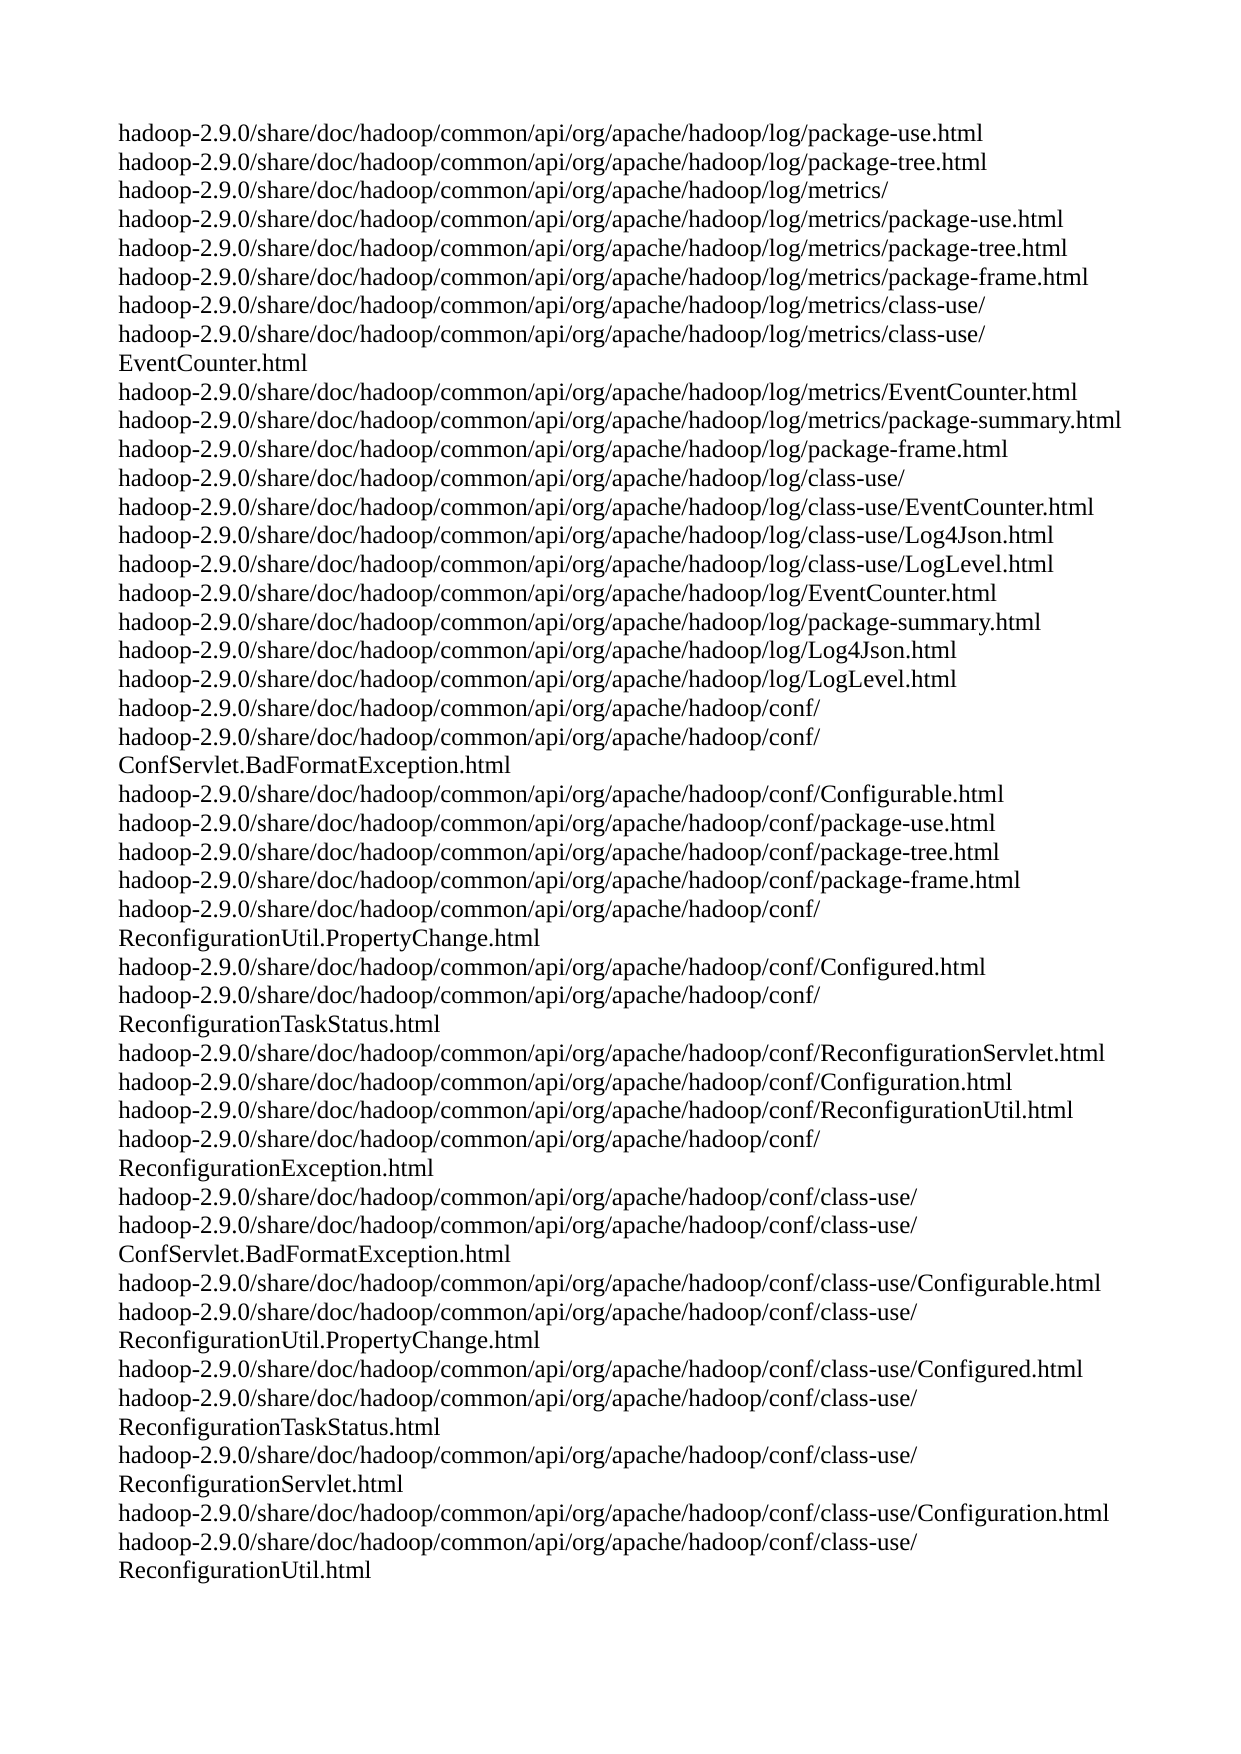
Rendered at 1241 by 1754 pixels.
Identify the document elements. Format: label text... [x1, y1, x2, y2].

text hadoop-2.9.0/share/doc/hadoop/common/api/org/apache/hadoop/log/LogLevel.html [118, 664, 1122, 693]
text hadoop-2.9.0/share/doc/hadoop/common/api/org/apache/hadoop/log/class-use/Log4Json.html [118, 521, 1122, 549]
text hadoop-2.9.0/share/doc/hadoop/common/api/org/apache/hadoop/conf/ [118, 693, 1122, 722]
text hadoop-2.9.0/share/doc/hadoop/common/api/org/apache/hadoop/log/EventCounter.html [118, 578, 1122, 607]
text hadoop-2.9.0/share/doc/hadoop/common/api/org/apache/hadoop/conf/class-use/ReconfigurationTaskStatus.html [118, 1383, 1122, 1441]
text hadoop-2.9.0/share/doc/hadoop/common/api/org/apache/hadoop/log/metrics/package-tree.html [118, 233, 1122, 262]
text hadoop-2.9.0/share/doc/hadoop/common/api/org/apache/hadoop/log/metrics/class-use/ [118, 291, 1122, 319]
text hadoop-2.9.0/share/doc/hadoop/common/api/org/apache/hadoop/log/class-use/LogLevel.html [118, 549, 1122, 578]
text hadoop-2.9.0/share/doc/hadoop/common/api/org/apache/hadoop/log/metrics/EventCounter.html [118, 377, 1122, 406]
text hadoop-2.9.0/share/doc/hadoop/common/api/org/apache/hadoop/conf/ReconfigurationUtil.html [118, 1096, 1122, 1124]
text hadoop-2.9.0/share/doc/hadoop/common/api/org/apache/hadoop/conf/class-use/Configuration.html [118, 1498, 1122, 1527]
text hadoop-2.9.0/share/doc/hadoop/common/api/org/apache/hadoop/conf/ConfServlet.BadFormatException.html [118, 722, 1122, 779]
text hadoop-2.9.0/share/doc/hadoop/common/api/org/apache/hadoop/conf/class-use/ReconfigurationUtil.html [118, 1527, 1122, 1584]
text hadoop-2.9.0/share/doc/hadoop/common/api/org/apache/hadoop/conf/Configuration.html [118, 1067, 1122, 1096]
text hadoop-2.9.0/share/doc/hadoop/common/api/org/apache/hadoop/conf/package-tree.html [118, 837, 1122, 866]
text hadoop-2.9.0/share/doc/hadoop/common/api/org/apache/hadoop/log/metrics/package-summary.html [118, 406, 1122, 434]
text hadoop-2.9.0/share/doc/hadoop/common/api/org/apache/hadoop/log/package-frame.html [118, 434, 1122, 463]
text hadoop-2.9.0/share/doc/hadoop/common/api/org/apache/hadoop/log/package-use.html [118, 118, 1122, 147]
text hadoop-2.9.0/share/doc/hadoop/common/api/org/apache/hadoop/conf/Configured.html [118, 952, 1122, 981]
text hadoop-2.9.0/share/doc/hadoop/common/api/org/apache/hadoop/conf/ReconfigurationServlet.html [118, 1038, 1122, 1067]
text hadoop-2.9.0/share/doc/hadoop/common/api/org/apache/hadoop/conf/ReconfigurationException.html [118, 1124, 1122, 1182]
text hadoop-2.9.0/share/doc/hadoop/common/api/org/apache/hadoop/conf/ReconfigurationTaskStatus.html [118, 981, 1122, 1038]
text hadoop-2.9.0/share/doc/hadoop/common/api/org/apache/hadoop/conf/ReconfigurationUtil.PropertyChange.html [118, 894, 1122, 952]
text hadoop-2.9.0/share/doc/hadoop/common/api/org/apache/hadoop/conf/package-use.html [118, 808, 1122, 837]
text hadoop-2.9.0/share/doc/hadoop/common/api/org/apache/hadoop/log/class-use/EventCounter.html [118, 492, 1122, 521]
text hadoop-2.9.0/share/doc/hadoop/common/api/org/apache/hadoop/log/Log4Json.html [118, 636, 1122, 664]
text hadoop-2.9.0/share/doc/hadoop/common/api/org/apache/hadoop/log/metrics/package-use.html [118, 204, 1122, 233]
text hadoop-2.9.0/share/doc/hadoop/common/api/org/apache/hadoop/conf/class-use/ReconfigurationUtil.PropertyChange.html [118, 1297, 1122, 1354]
text hadoop-2.9.0/share/doc/hadoop/common/api/org/apache/hadoop/log/metrics/class-use/EventCounter.html [118, 319, 1122, 377]
text hadoop-2.9.0/share/doc/hadoop/common/api/org/apache/hadoop/conf/Configurable.html [118, 779, 1122, 808]
text hadoop-2.9.0/share/doc/hadoop/common/api/org/apache/hadoop/log/class-use/ [118, 463, 1122, 492]
text hadoop-2.9.0/share/doc/hadoop/common/api/org/apache/hadoop/log/package-tree.html [118, 147, 1122, 176]
text hadoop-2.9.0/share/doc/hadoop/common/api/org/apache/hadoop/log/package-summary.html [118, 607, 1122, 636]
text hadoop-2.9.0/share/doc/hadoop/common/api/org/apache/hadoop/conf/class-use/ConfServlet.BadFormatException.html [118, 1211, 1122, 1268]
text hadoop-2.9.0/share/doc/hadoop/common/api/org/apache/hadoop/conf/class-use/Configurable.html [118, 1268, 1122, 1297]
text hadoop-2.9.0/share/doc/hadoop/common/api/org/apache/hadoop/log/metrics/package-frame.html [118, 262, 1122, 291]
text hadoop-2.9.0/share/doc/hadoop/common/api/org/apache/hadoop/conf/package-frame.html [118, 866, 1122, 894]
text hadoop-2.9.0/share/doc/hadoop/common/api/org/apache/hadoop/conf/class-use/ReconfigurationServlet.html [118, 1441, 1122, 1498]
text hadoop-2.9.0/share/doc/hadoop/common/api/org/apache/hadoop/conf/class-use/Configured.html [118, 1354, 1122, 1383]
text hadoop-2.9.0/share/doc/hadoop/common/api/org/apache/hadoop/conf/class-use/ [118, 1182, 1122, 1211]
text hadoop-2.9.0/share/doc/hadoop/common/api/org/apache/hadoop/log/metrics/ [118, 176, 1122, 204]
